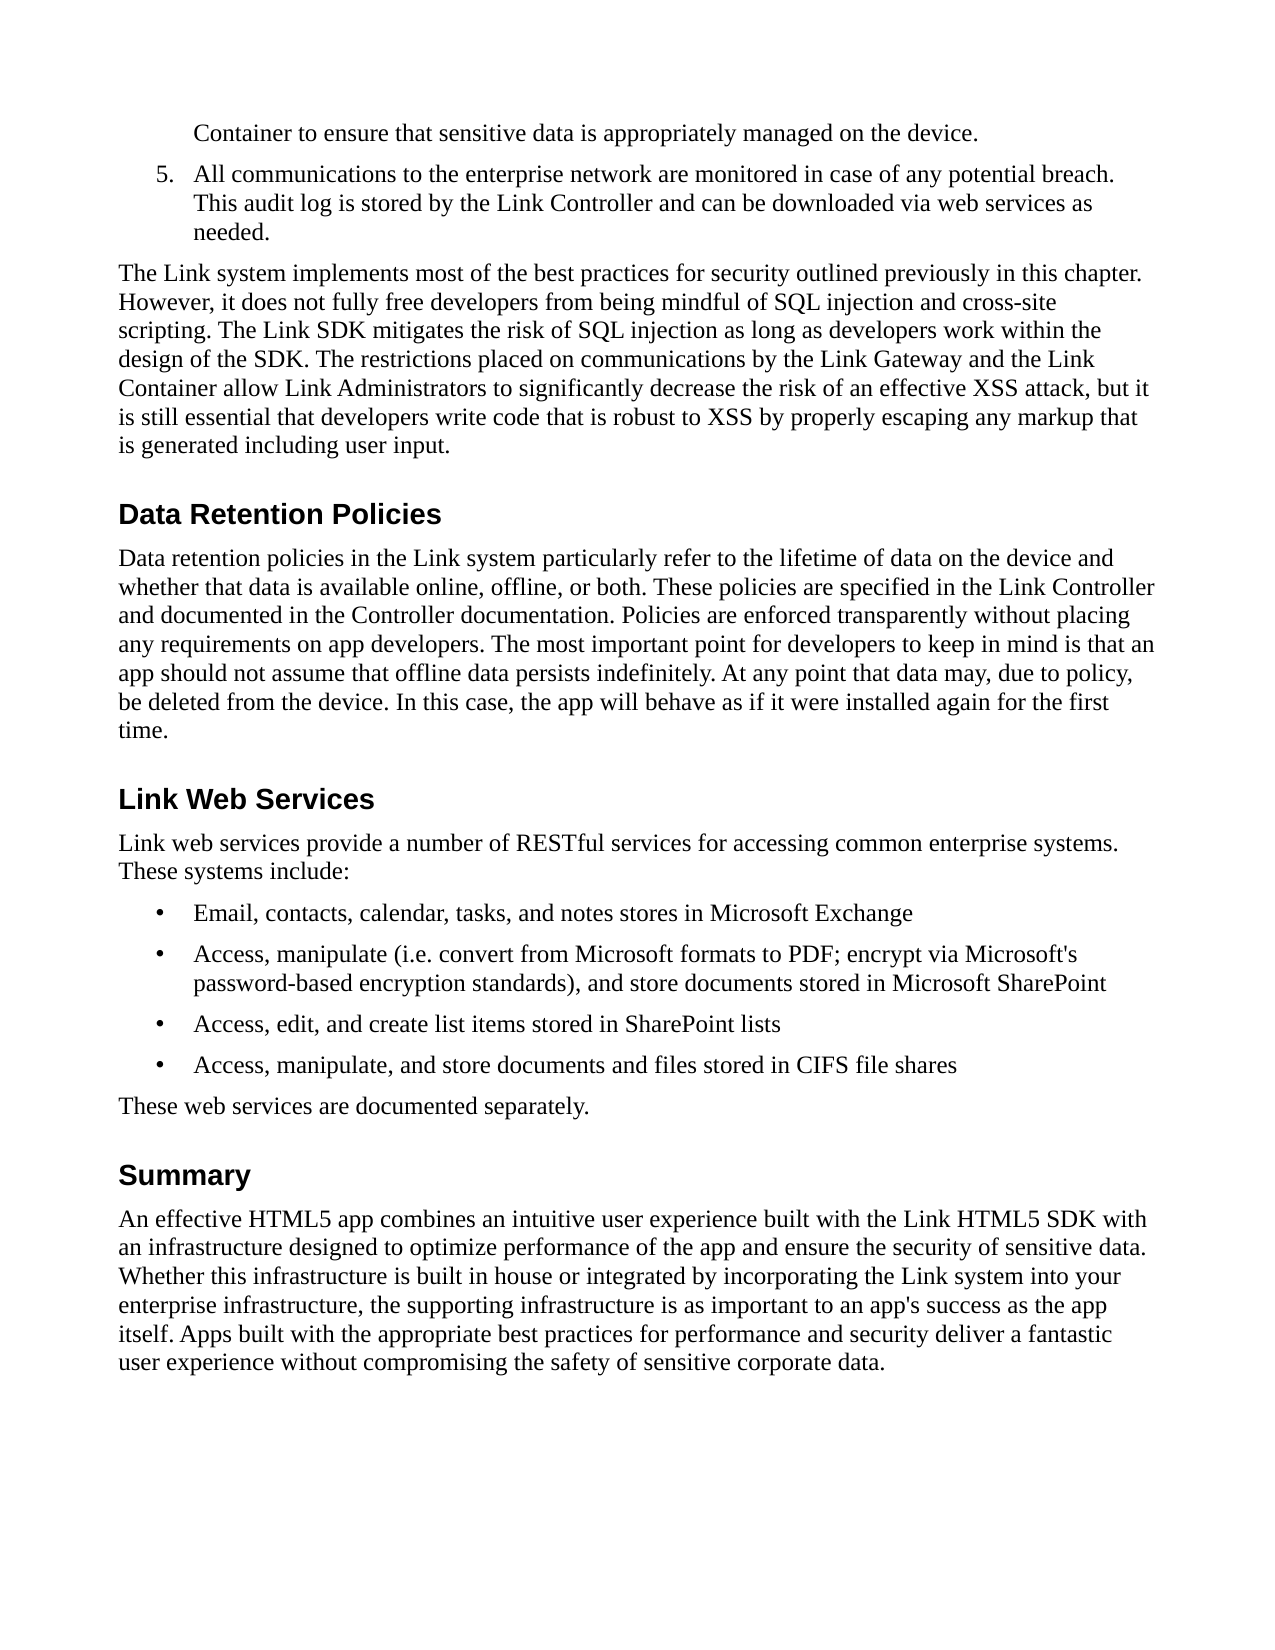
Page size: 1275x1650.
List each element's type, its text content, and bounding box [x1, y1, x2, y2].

list Email, contacts, calendar, tasks, and notes stores in Microsoft Exchange [156, 898, 1157, 926]
subtitle Data Retention Policies [118, 497, 1157, 530]
text Link web services provide a number of RESTful services for accessing common enterprise systems. These systems include: [118, 828, 1157, 885]
list Access, manipulate, and store documents and files stored in CIFS file shares [156, 1050, 1157, 1079]
list Container to ensure that sensitive data is appropriately managed on the device. [156, 118, 1157, 147]
text These web services are documented separately. [118, 1091, 1157, 1120]
list All communications to the enterprise network are monitored in case of any potential breach. This audit log is stored by the Link Controller and can be downloaded via web services as needed. [156, 159, 1157, 246]
text An effective HTML5 app combines an intuitive user experience built with the Link HTML5 SDK with an infrastructure designed to optimize performance of the app and ensure the security of sensitive data. Whether this infrastructure is built in house or integrated by incorporating the Link system into your enterprise infrastructure, the supporting infrastructure is as important to an app's success as the app itself. Apps built with the appropriate best practices for performance and security deliver a fantastic user experience without compromising the safety of sensitive corporate data. [118, 1204, 1157, 1376]
list Access, edit, and create list items stored in SharePoint lists [156, 1009, 1157, 1038]
text The Link system implements most of the best practices for security outlined previously in this chapter. However, it does not fully free developers from being mindful of SQL injection and cross-site scripting. The Link SDK mitigates the risk of SQL injection as long as developers work within the design of the SDK. The restrictions placed on communications by the Link Gateway and the Link Container allow Link Administrators to significantly decrease the risk of an effective XSS attack, but it is still essential that developers write code that is robust to XSS by properly escaping any markup that is generated including user input. [118, 258, 1157, 459]
subtitle Summary [118, 1158, 1157, 1191]
subtitle Link Web Services [118, 782, 1157, 815]
list Access, manipulate (i.e. convert from Microsoft formats to PDF; encrypt via Microsoft's password-based encryption standards), and store documents stored in Microsoft SharePoint [156, 939, 1157, 996]
text Data retention policies in the Link system particularly refer to the lifetime of data on the device and whether that data is available online, offline, or both. These policies are specified in the Link Controller and documented in the Controller documentation. Policies are enforced transparently without placing any requirements on app developers. The most important point for developers to keep in mind is that an app should not assume that offline data persists indefinitely. At any point that data may, due to policy, be deleted from the device. In this case, the app will behave as if it were installed again for the first time. [118, 543, 1157, 744]
